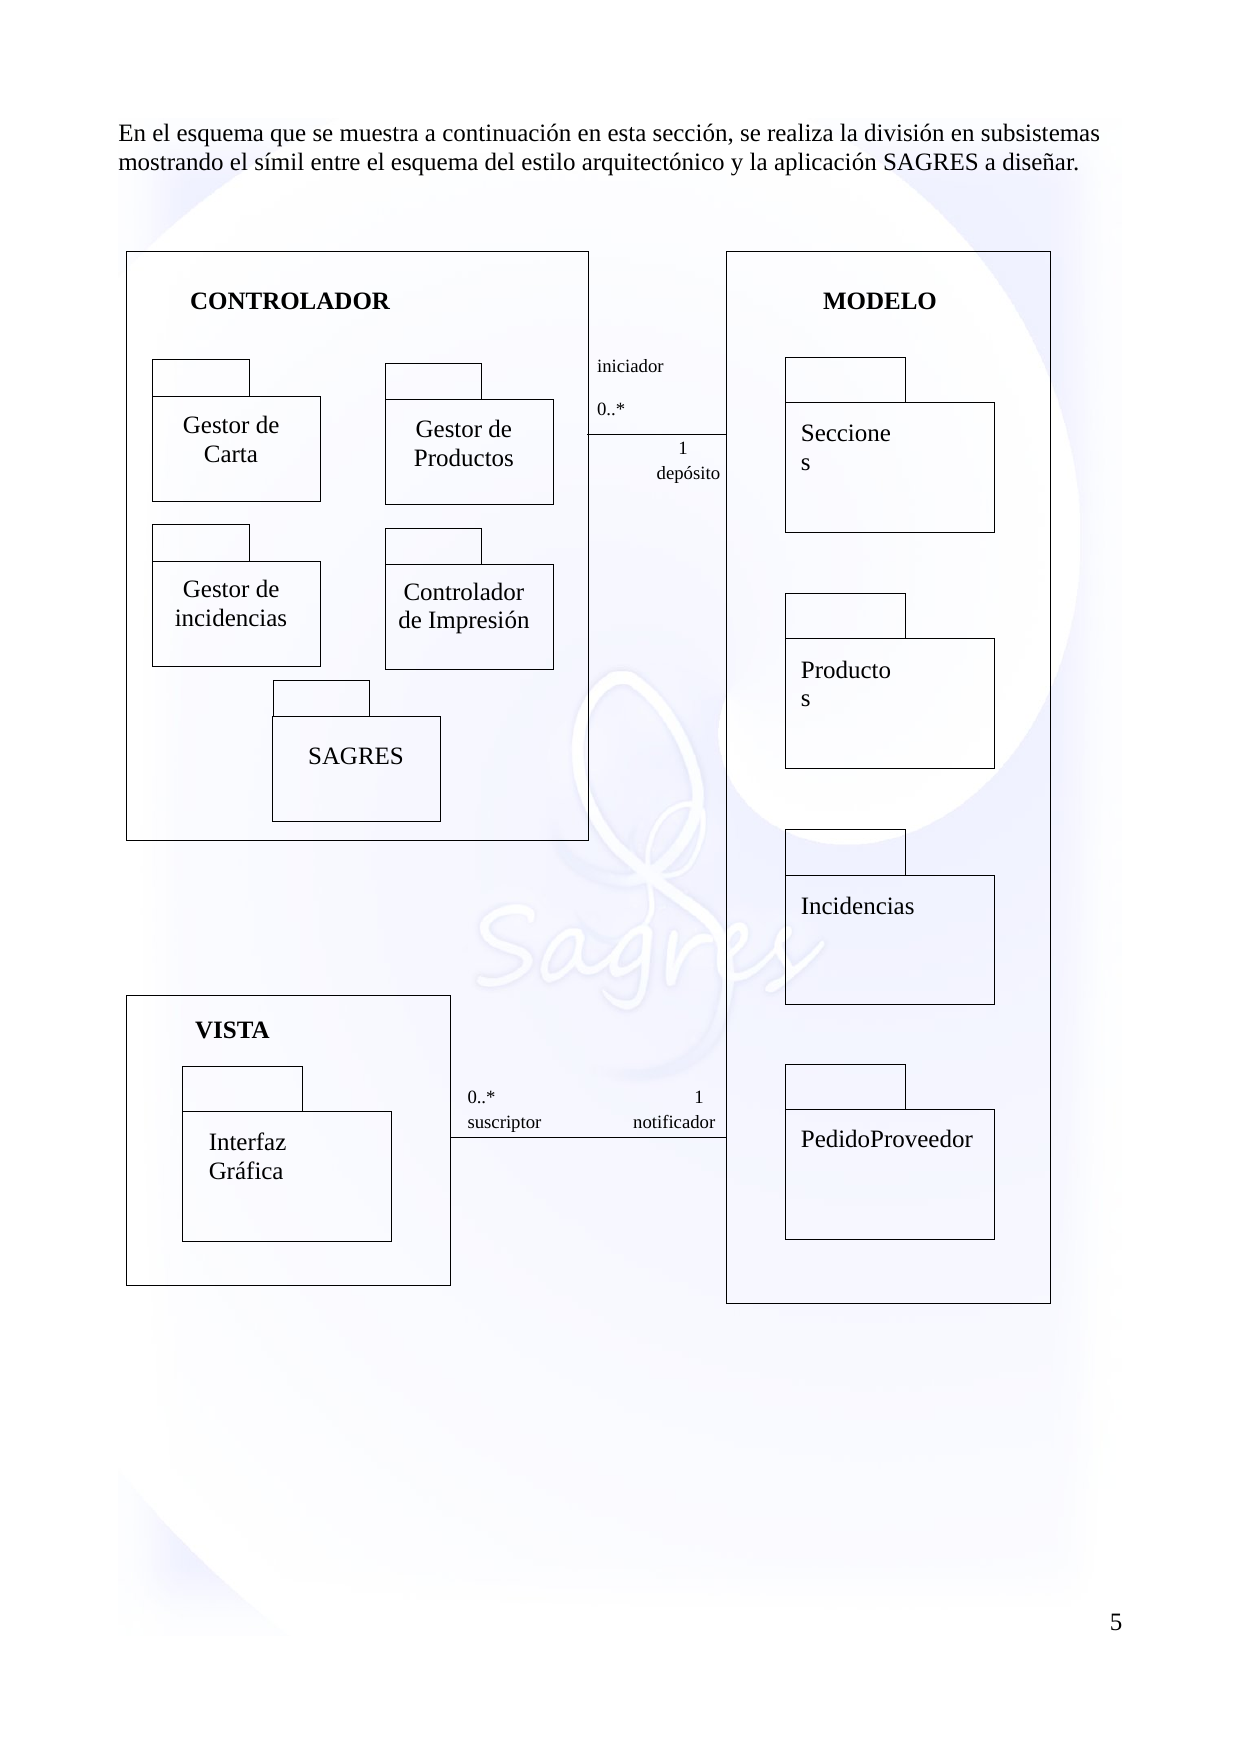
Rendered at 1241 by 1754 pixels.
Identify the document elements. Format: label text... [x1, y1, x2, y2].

picture [118, 176, 1122, 1636]
text En el esquema que se muestra a continuación en esta sección, se realiza la división en subsistemas mostrando el símil entre el esquema del estilo arquitectónico y la aplicación SAGRES a diseñar. [118, 118, 1122, 176]
